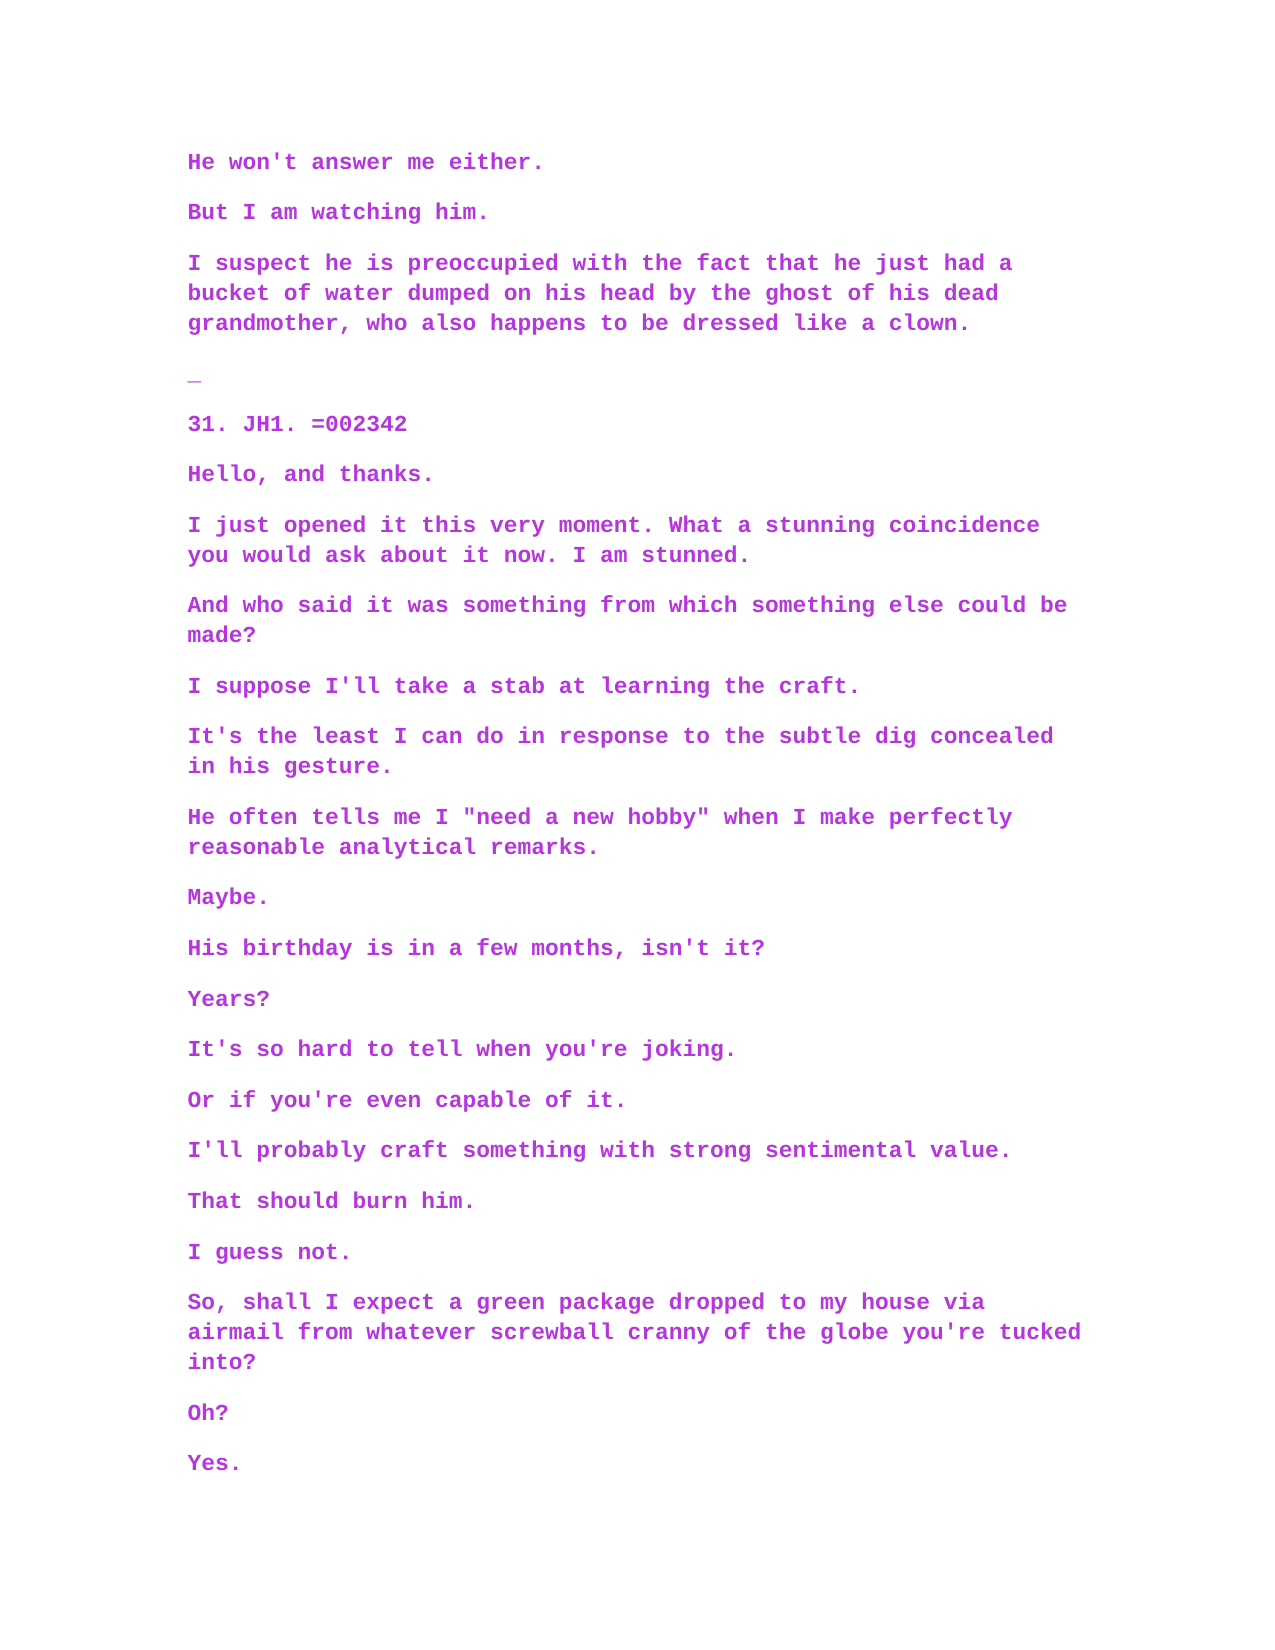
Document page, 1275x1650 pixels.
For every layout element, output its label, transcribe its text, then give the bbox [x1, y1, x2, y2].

text That should burn him. [187, 1189, 1087, 1215]
text But I am watching him. [187, 201, 1087, 227]
text He won't answer me either. [187, 150, 1087, 176]
text Or if you're even capable of it. [187, 1088, 1087, 1114]
text It's the least I can do in response to the subtle dig concealed in his gesture. [187, 725, 1087, 781]
text Maybe. [187, 886, 1087, 912]
text Yes. [187, 1451, 1087, 1477]
text 31. JH1. =002342 [187, 412, 1087, 438]
text He often tells me I "need a new hobby" when I make perfectly reasonable analytical remarks. [187, 805, 1087, 861]
text His birthday is in a few months, isn't it? [187, 936, 1087, 962]
text Hello, and thanks. [187, 463, 1087, 489]
text I suppose I'll take a stab at learning the craft. [187, 674, 1087, 700]
text And who said it was something from which something else could be made? [187, 594, 1087, 649]
text So, shall I expect a green package dropped to my house via airmail from whatever screwball cranny of the globe you're tucked into? [187, 1291, 1087, 1376]
text I suspect he is preoccupied with the fact that he just had a bucket of water dumped on his head by the ghost of his dead grandmother, who also happens to be dressed like a clown. [187, 251, 1087, 337]
text It's so hard to tell when you're joking. [187, 1037, 1087, 1063]
text _ [187, 361, 1087, 387]
text I guess not. [187, 1240, 1087, 1266]
text Oh? [187, 1401, 1087, 1427]
text I'll probably craft something with strong sentimental value. [187, 1139, 1087, 1165]
text I just opened it this very moment. What a stunning coincidence you would ask about it now. I am stunned. [187, 513, 1087, 569]
text Years? [187, 987, 1087, 1013]
